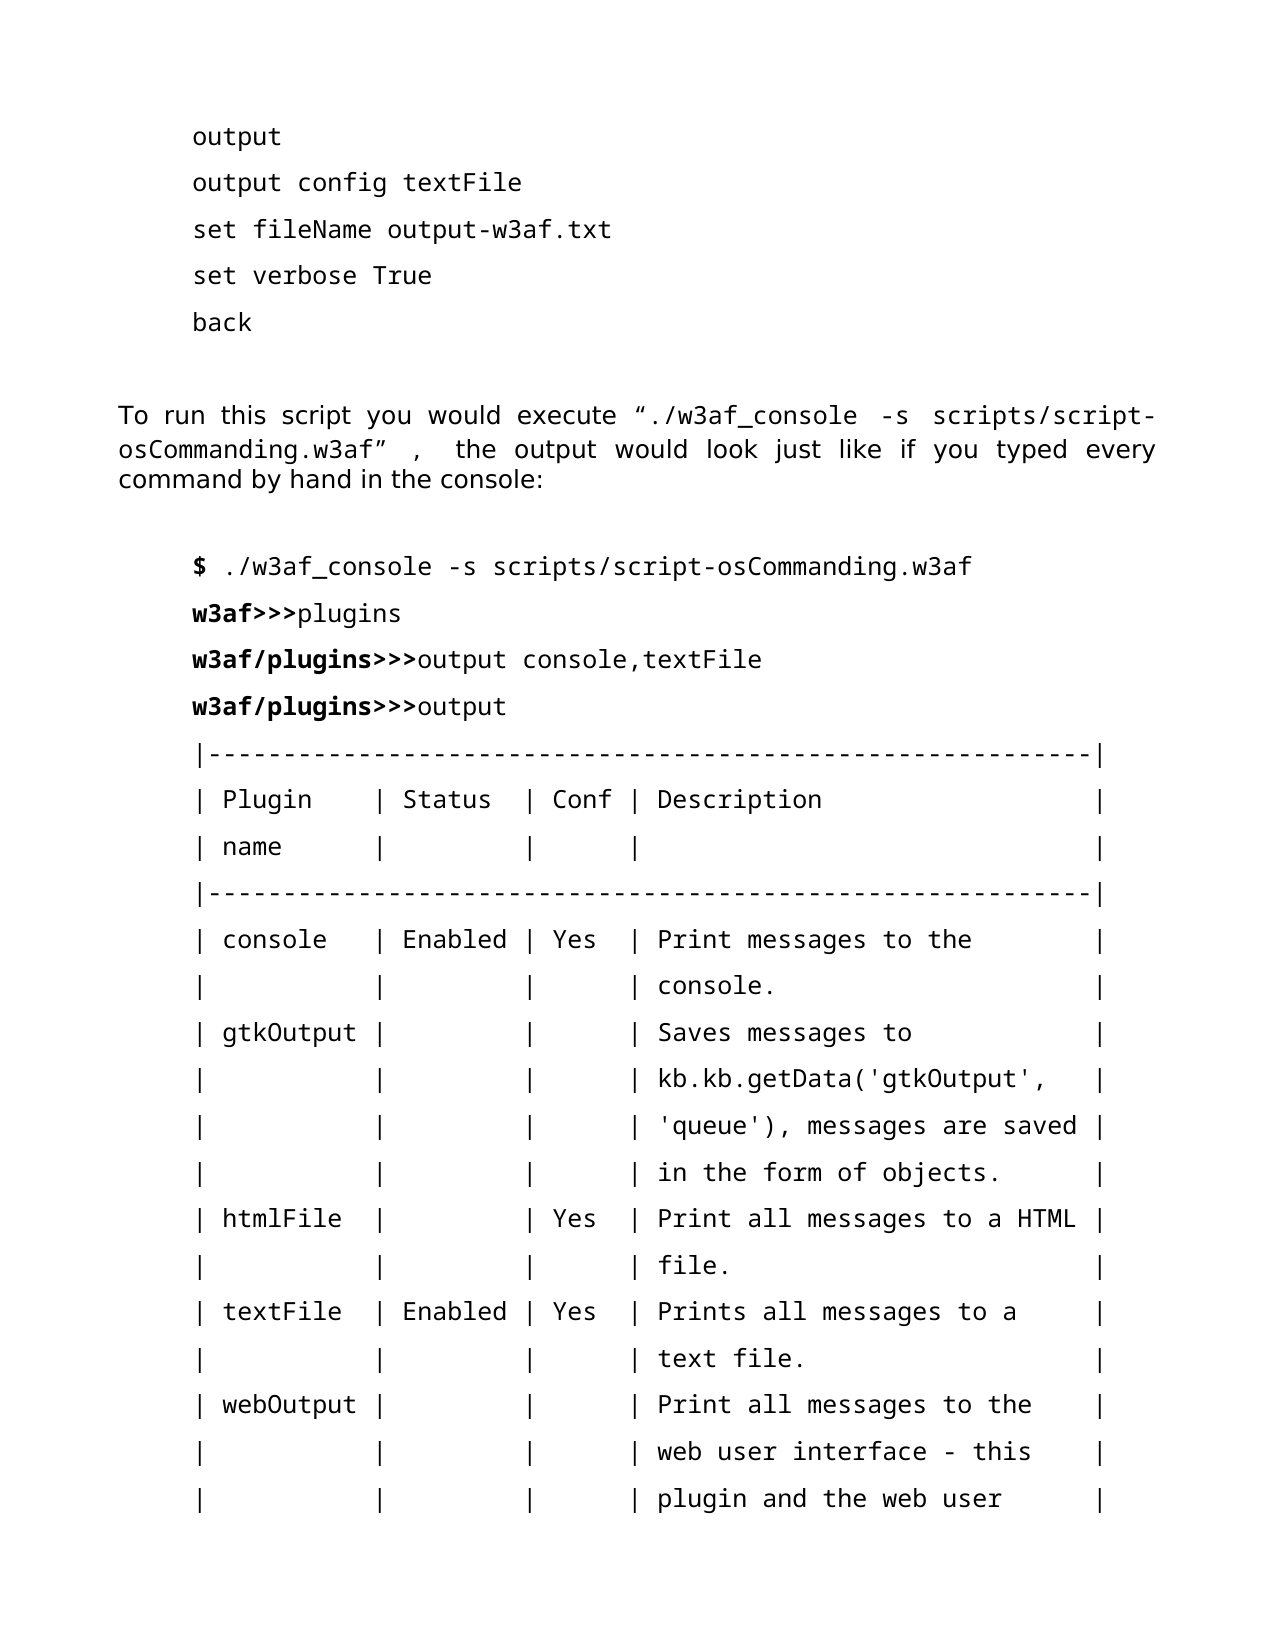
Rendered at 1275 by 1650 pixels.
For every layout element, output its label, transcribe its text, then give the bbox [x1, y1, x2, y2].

text |-----------------------------------------------------------| [192, 735, 1157, 769]
text | | | | 'queue'), messages are saved | [192, 1108, 1157, 1142]
text $ ./w3af_console -s scripts/script-osCommanding.w3af [192, 549, 1157, 583]
text w3af/plugins>>>output [192, 689, 1157, 723]
text To run this script you would execute “./w3af_console -s scripts/script-osCommanding.w3af” , the output would look just like if you typed every command by hand in the console: [118, 397, 1157, 495]
text |-----------------------------------------------------------| [192, 875, 1157, 909]
text | textFile | Enabled | Yes | Prints all messages to a | [192, 1294, 1157, 1328]
text back [192, 304, 1157, 338]
text | | | | text file. | [192, 1341, 1157, 1374]
text | htmlFile | | Yes | Print all messages to a HTML | [192, 1201, 1157, 1235]
text | gtkOutput | | | Saves messages to | [192, 1014, 1157, 1049]
text set verbose True [192, 258, 1157, 292]
text | | | | console. | [192, 968, 1157, 1002]
text set fileName output-w3af.txt [192, 211, 1157, 245]
text | | | | web user interface - this | [192, 1434, 1157, 1468]
text | console | Enabled | Yes | Print messages to the | [192, 921, 1157, 956]
text w3af/plugins>>>output console,textFile [192, 642, 1157, 676]
text | | | | in the form of objects. | [192, 1154, 1157, 1188]
text | webOutput | | | Print all messages to the | [192, 1387, 1157, 1421]
text | name | | | | [192, 828, 1157, 862]
text | Plugin | Status | Conf | Description | [192, 782, 1157, 816]
text w3af>>>plugins [192, 596, 1157, 629]
text output config textFile [192, 165, 1157, 199]
text | | | | file. | [192, 1247, 1157, 1281]
text | | | | kb.kb.getData('gtkOutput', | [192, 1061, 1157, 1095]
text | | | | plugin and the web user | [192, 1480, 1157, 1514]
text output [192, 118, 1157, 152]
